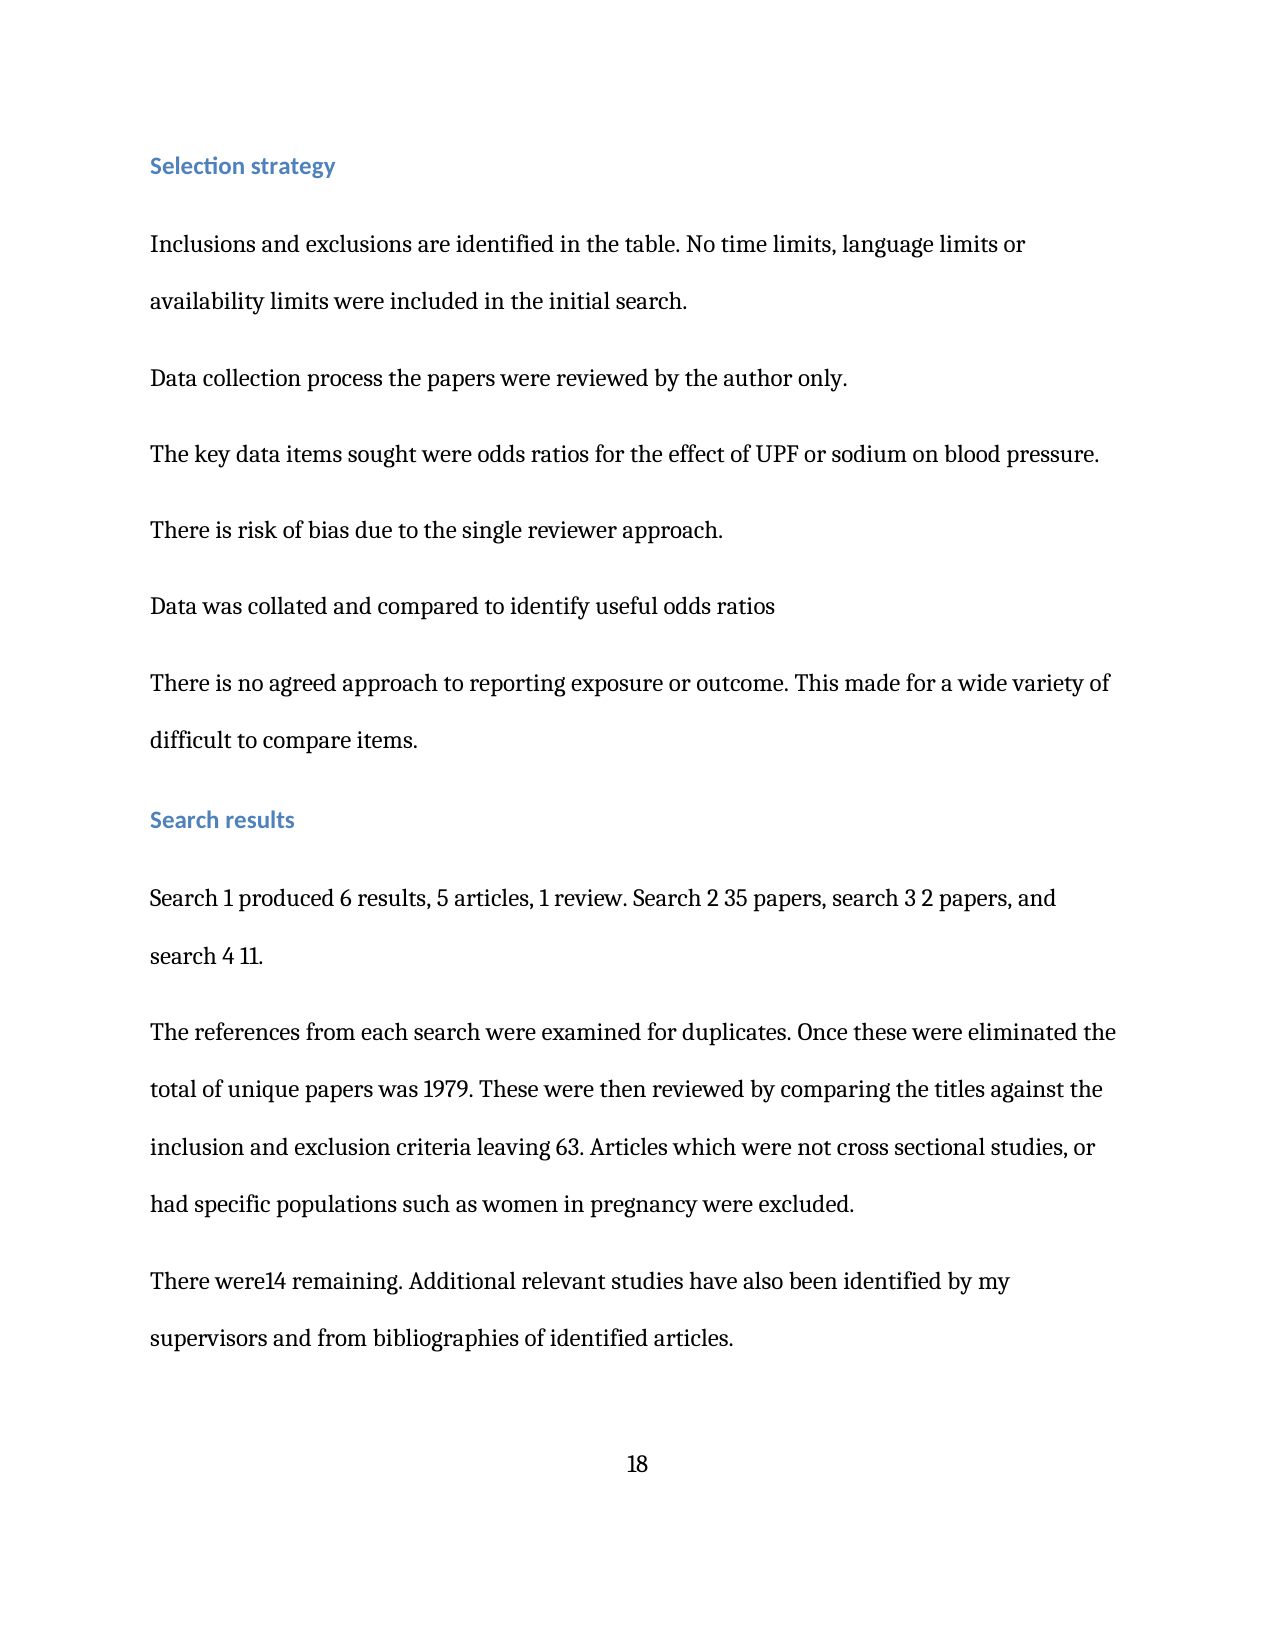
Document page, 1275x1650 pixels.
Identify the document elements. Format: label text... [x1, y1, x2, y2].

text The references from each search were examined for duplicates. Once these were eliminated the total of unique papers was 1979. These were then reviewed by comparing the titles against the inclusion and exclusion criteria leaving 63. Articles which were not cross sectional studies, or had specific populations such as women in pregnancy were excluded. [150, 1018, 1125, 1219]
text There were14 remaining. Additional relevant studies have also been identified by my supervisors and from bibliographies of identified articles. [150, 1267, 1125, 1353]
text There is no agreed approach to reporting exposure or outcome. This made for a wide variety of difficult to compare items. [150, 668, 1125, 755]
text Inclusions and exclusions are identified in the table. No time limits, language limits or availability limits were included in the initial search. [150, 230, 1125, 316]
text The key data items sought were odds ratios for the effect of UPF or sodium on blood pressure. [150, 440, 1125, 468]
subtitle Search results [150, 804, 1125, 835]
text Data was collated and compared to identify useful odds ratios [150, 592, 1125, 621]
text There is risk of bias due to the single reviewer approach. [150, 516, 1125, 545]
subtitle Selection strategy [150, 150, 1125, 181]
text Search 1 produced 6 results, 5 articles, 1 review. Search 2 35 papers, search 3 2 papers, and search 4 11. [150, 884, 1125, 970]
text Data collection process the papers were reviewed by the author only. [150, 363, 1125, 392]
